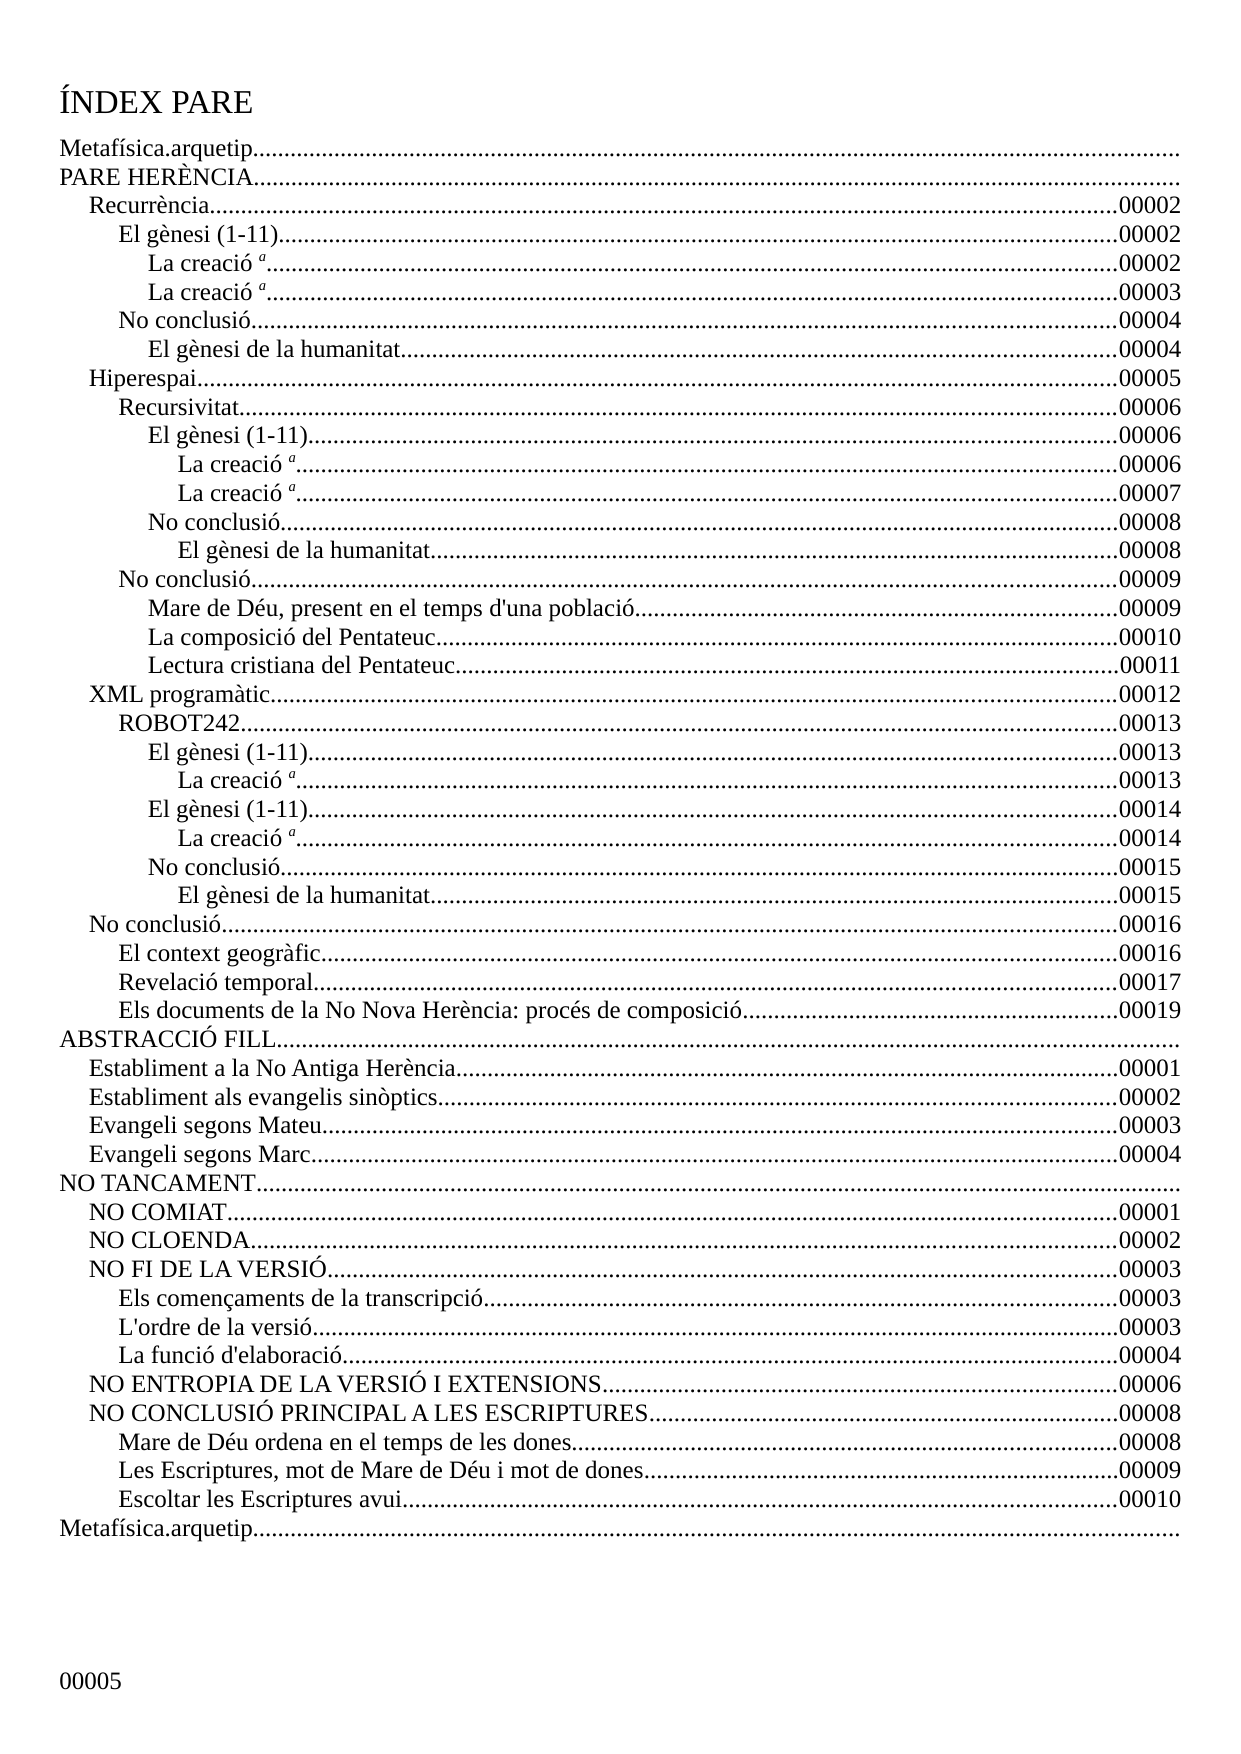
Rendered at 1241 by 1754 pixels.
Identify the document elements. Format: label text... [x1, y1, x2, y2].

text No conclusió 00009 [118, 564, 1181, 593]
text Les Escriptures, mot de Mare de Déu i mot de dones 00009 [118, 1455, 1181, 1484]
text Metafísica.arquetip [59, 133, 1181, 162]
text Evangeli segons Mateu 00003 [88, 1110, 1181, 1139]
text El gènesi (1-11) 00014 [148, 794, 1181, 823]
text NO COMIAT 00001 [88, 1197, 1181, 1225]
text No conclusió 00015 [148, 852, 1181, 880]
text La creació a 00013 [177, 765, 1181, 794]
text La creació a 00002 [148, 248, 1181, 277]
text No conclusió 00004 [118, 305, 1181, 334]
text Els començaments de la transcripció 00003 [118, 1283, 1181, 1312]
text NO TANCAMENT [59, 1168, 1181, 1197]
text La creació a 00007 [177, 478, 1181, 507]
text La funció d'elaboració 00004 [118, 1340, 1181, 1369]
text El gènesi (1-11) 00006 [148, 420, 1181, 449]
text La creació a 00014 [177, 823, 1181, 852]
text NO ENTROPIA DE LA VERSIÓ I EXTENSIONS 00006 [88, 1369, 1181, 1398]
text Mare de Déu, present en el temps d'una població 00009 [148, 593, 1181, 622]
text La composició del Pentateuc 00010 [148, 622, 1181, 650]
text Revelació temporal 00017 [118, 967, 1181, 995]
text NO FI DE LA VERSIÓ 00003 [88, 1254, 1181, 1283]
text NO CLOENDA 00002 [88, 1225, 1181, 1254]
text Escoltar les Escriptures avui 00010 [118, 1484, 1181, 1513]
text Evangeli segons Marc 00004 [88, 1139, 1181, 1168]
text ROBOT242 00013 [118, 708, 1181, 737]
text El gènesi de la humanitat 00004 [148, 334, 1181, 363]
text NO CONCLUSIÓ PRINCIPAL A LES ESCRIPTURES 00008 [88, 1398, 1181, 1427]
subtitle ÍNDEX PARE [59, 83, 1181, 121]
text Establiment a la No Antiga Herència 00001 [88, 1053, 1181, 1082]
text Mare de Déu ordena en el temps de les dones 00008 [118, 1427, 1181, 1455]
text El gènesi (1-11) 00002 [118, 219, 1181, 248]
text El gènesi (1-11) 00013 [148, 737, 1181, 765]
text No conclusió 00008 [148, 507, 1181, 535]
text Lectura cristiana del Pentateuc 00011 [148, 650, 1181, 679]
text Els documents de la No Nova Herència: procés de composició 00019 [118, 995, 1181, 1024]
text No conclusió 00016 [88, 909, 1181, 938]
text El gènesi de la humanitat 00008 [177, 535, 1181, 564]
text Hiperespai 00005 [88, 363, 1181, 392]
text El context geogràfic 00016 [118, 938, 1181, 967]
text PARE HERÈNCIA [59, 162, 1181, 190]
text La creació a 00003 [148, 277, 1181, 305]
text Metafísica.arquetip [59, 1513, 1181, 1542]
text La creació a 00006 [177, 449, 1181, 478]
text Establiment als evangelis sinòptics 00002 [88, 1082, 1181, 1110]
text L'ordre de la versió 00003 [118, 1312, 1181, 1340]
text ABSTRACCIÓ FILL [59, 1024, 1181, 1053]
text El gènesi de la humanitat 00015 [177, 880, 1181, 909]
text Recurrència 00002 [88, 190, 1181, 219]
text Recursivitat 00006 [118, 392, 1181, 420]
text XML programàtic 00012 [88, 679, 1181, 708]
